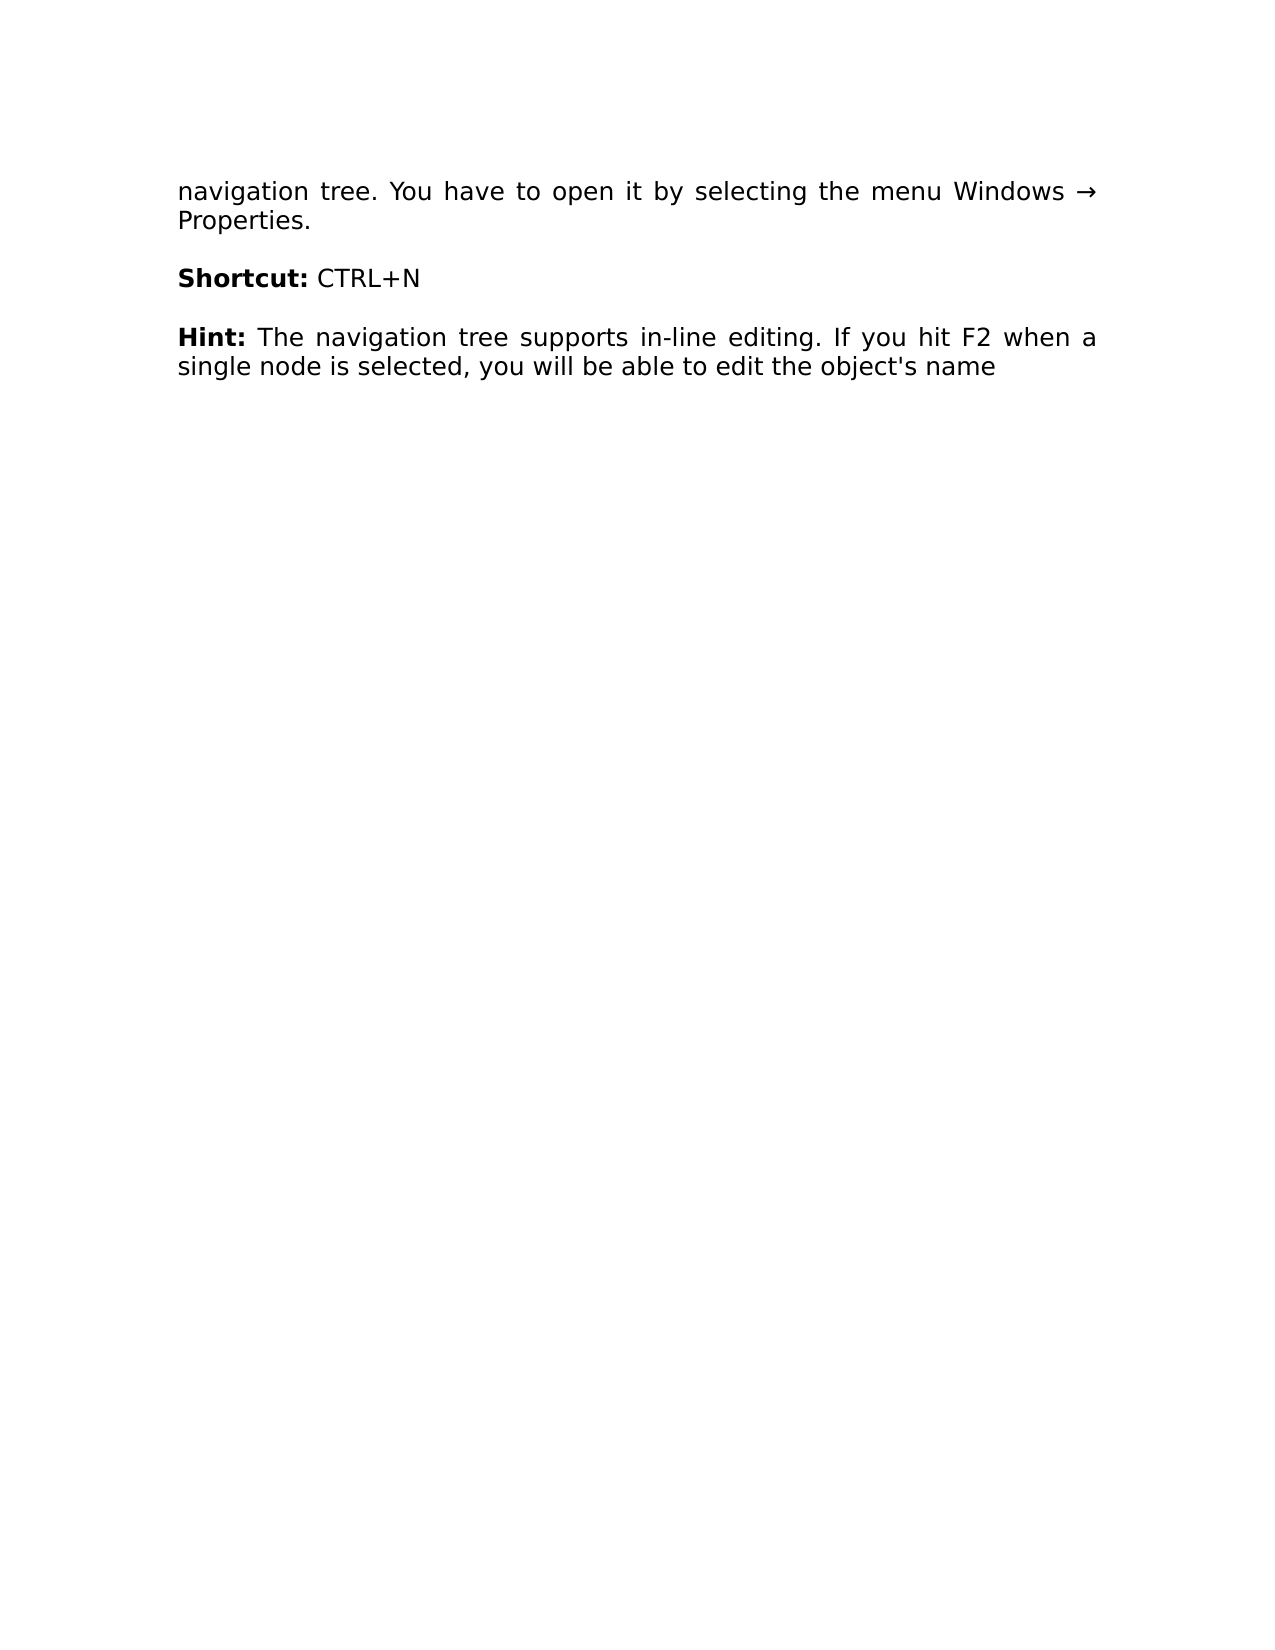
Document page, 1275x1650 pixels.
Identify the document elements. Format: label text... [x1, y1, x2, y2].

text navigation tree. You have to open it by selecting the menu Windows → Properties. [177, 177, 1098, 236]
text Shortcut: CTRL+N [177, 265, 1098, 294]
text Hint: The navigation tree supports in-line editing. If you hit F2 when a single node is selected, you will be able to edit the object's name [177, 323, 1098, 381]
